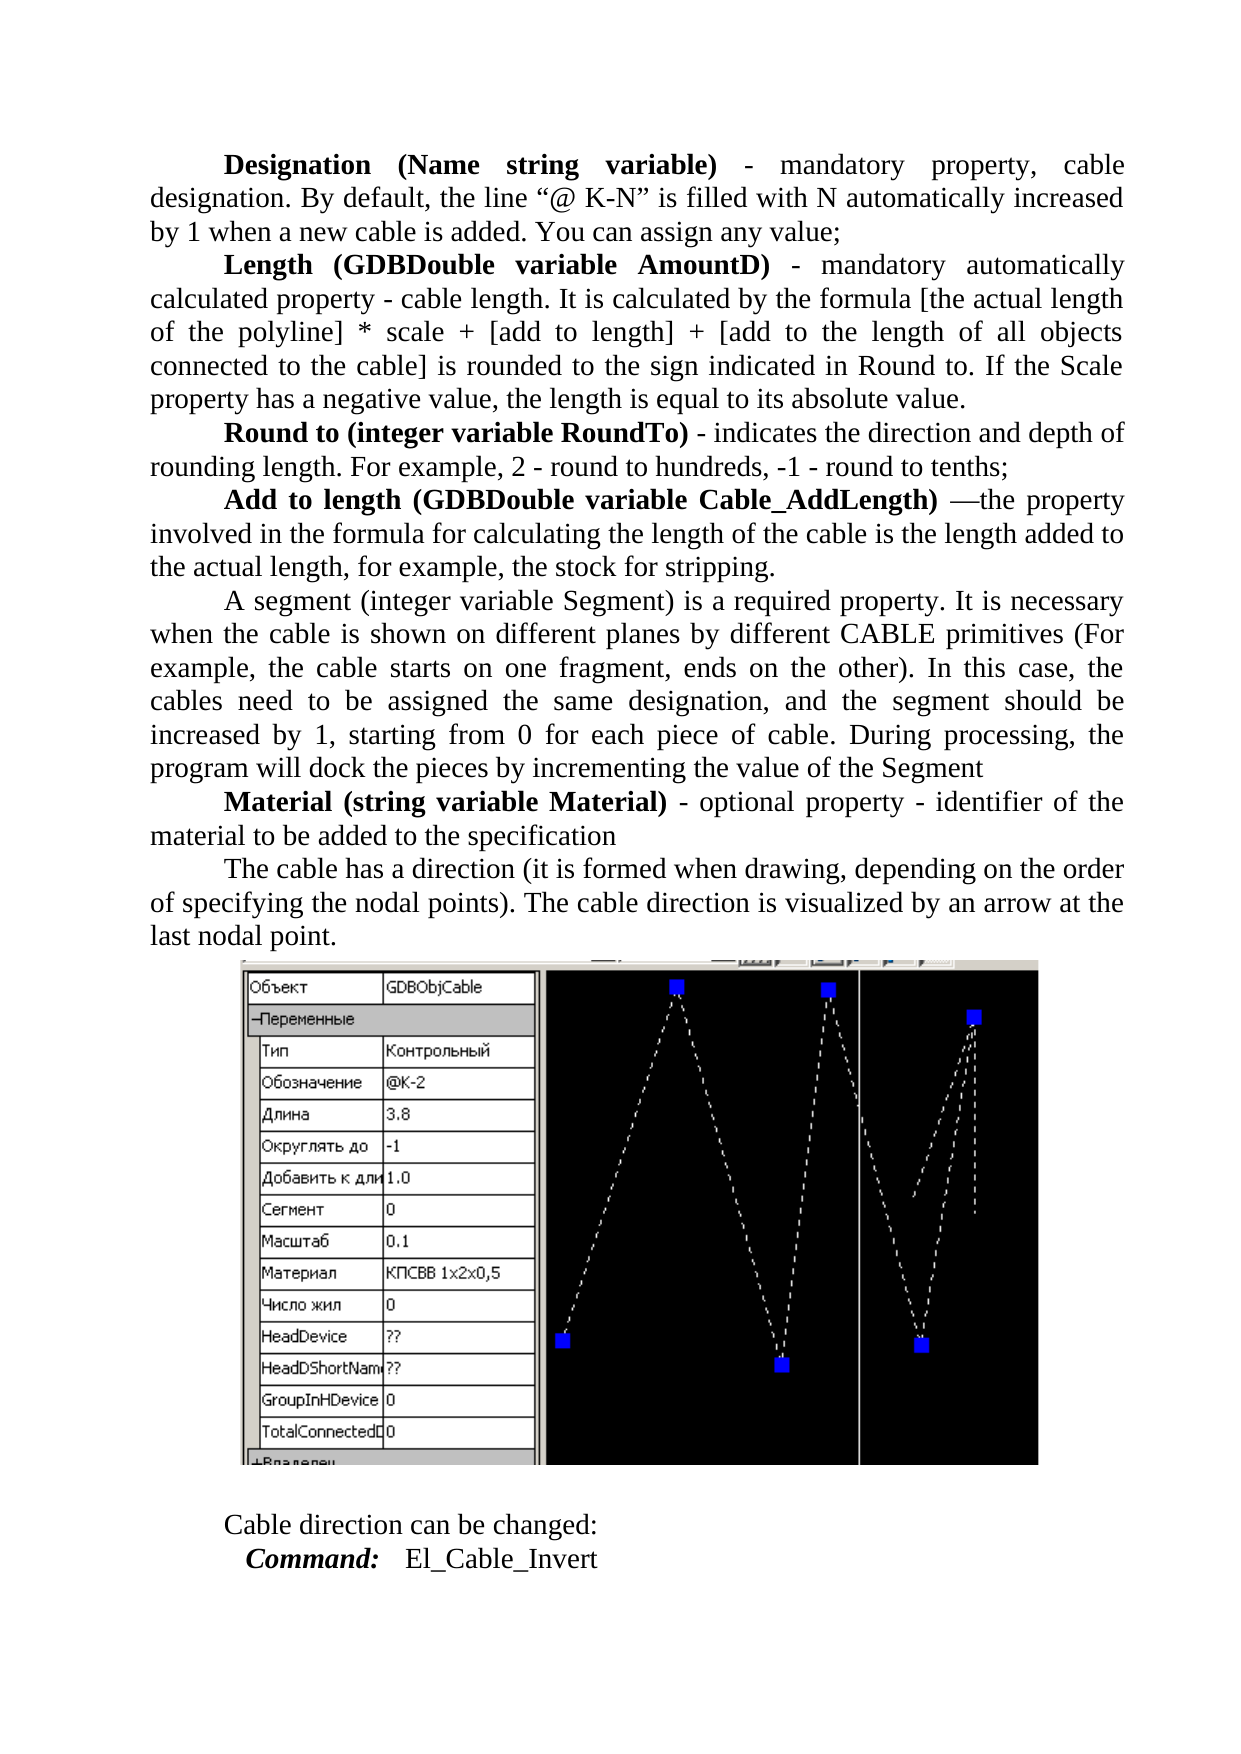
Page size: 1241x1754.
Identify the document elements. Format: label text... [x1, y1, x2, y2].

text A segment (integer variable Segment) is a required property. It is necessary when the cable is shown on different planes by different CABLE primitives (For example, the cable starts on one fragment, ends on the other). In this case, the cables need to be assigned the same designation, and the segment should be increased by 1, starting from 0 for each piece of cable. During processing, the program will dock the pieces by incrementing the value of the Segment [150, 583, 1125, 784]
text Designation (Name string variable) - mandatory property, cable designation. By default, the line “@ K-N” is filled with N automatically increased by 1 when a new cable is added. You can assign any value; [150, 147, 1125, 247]
text Round to (integer variable RoundTo) - indicates the direction and depth of rounding length. For example, 2 - round to hundreds, -1 - round to tenths; [150, 415, 1125, 482]
text The cable has a direction (it is formed when drawing, depending on the order of specifying the nodal points). The cable direction is visualized by an arrow at the last nodal point. [150, 851, 1125, 952]
text Cable direction can be changed: [150, 1507, 1125, 1541]
text Length (GDBDouble variable AmountD) - mandatory automatically calculated property - cable length. It is calculated by the formula [the actual length of the polyline] * scale + [add to length] + [add to the length of all objects connected to the cable] is rounded to the sign indicated in Round to. If the Scale property has a negative value, the length is equal to its absolute value. [150, 247, 1125, 415]
text Material (string variable Material) - optional property - identifier of the material to be added to the specification [150, 784, 1125, 851]
table_header El_Cable_Invert [394, 1541, 1039, 1574]
text Add to length (GDBDouble variable Cable_AddLength) —the property involved in the formula for calculating the length of the cable is the length added to the actual length, for example, the stock for stripping. [150, 482, 1125, 583]
table_header Command: [139, 1541, 394, 1574]
